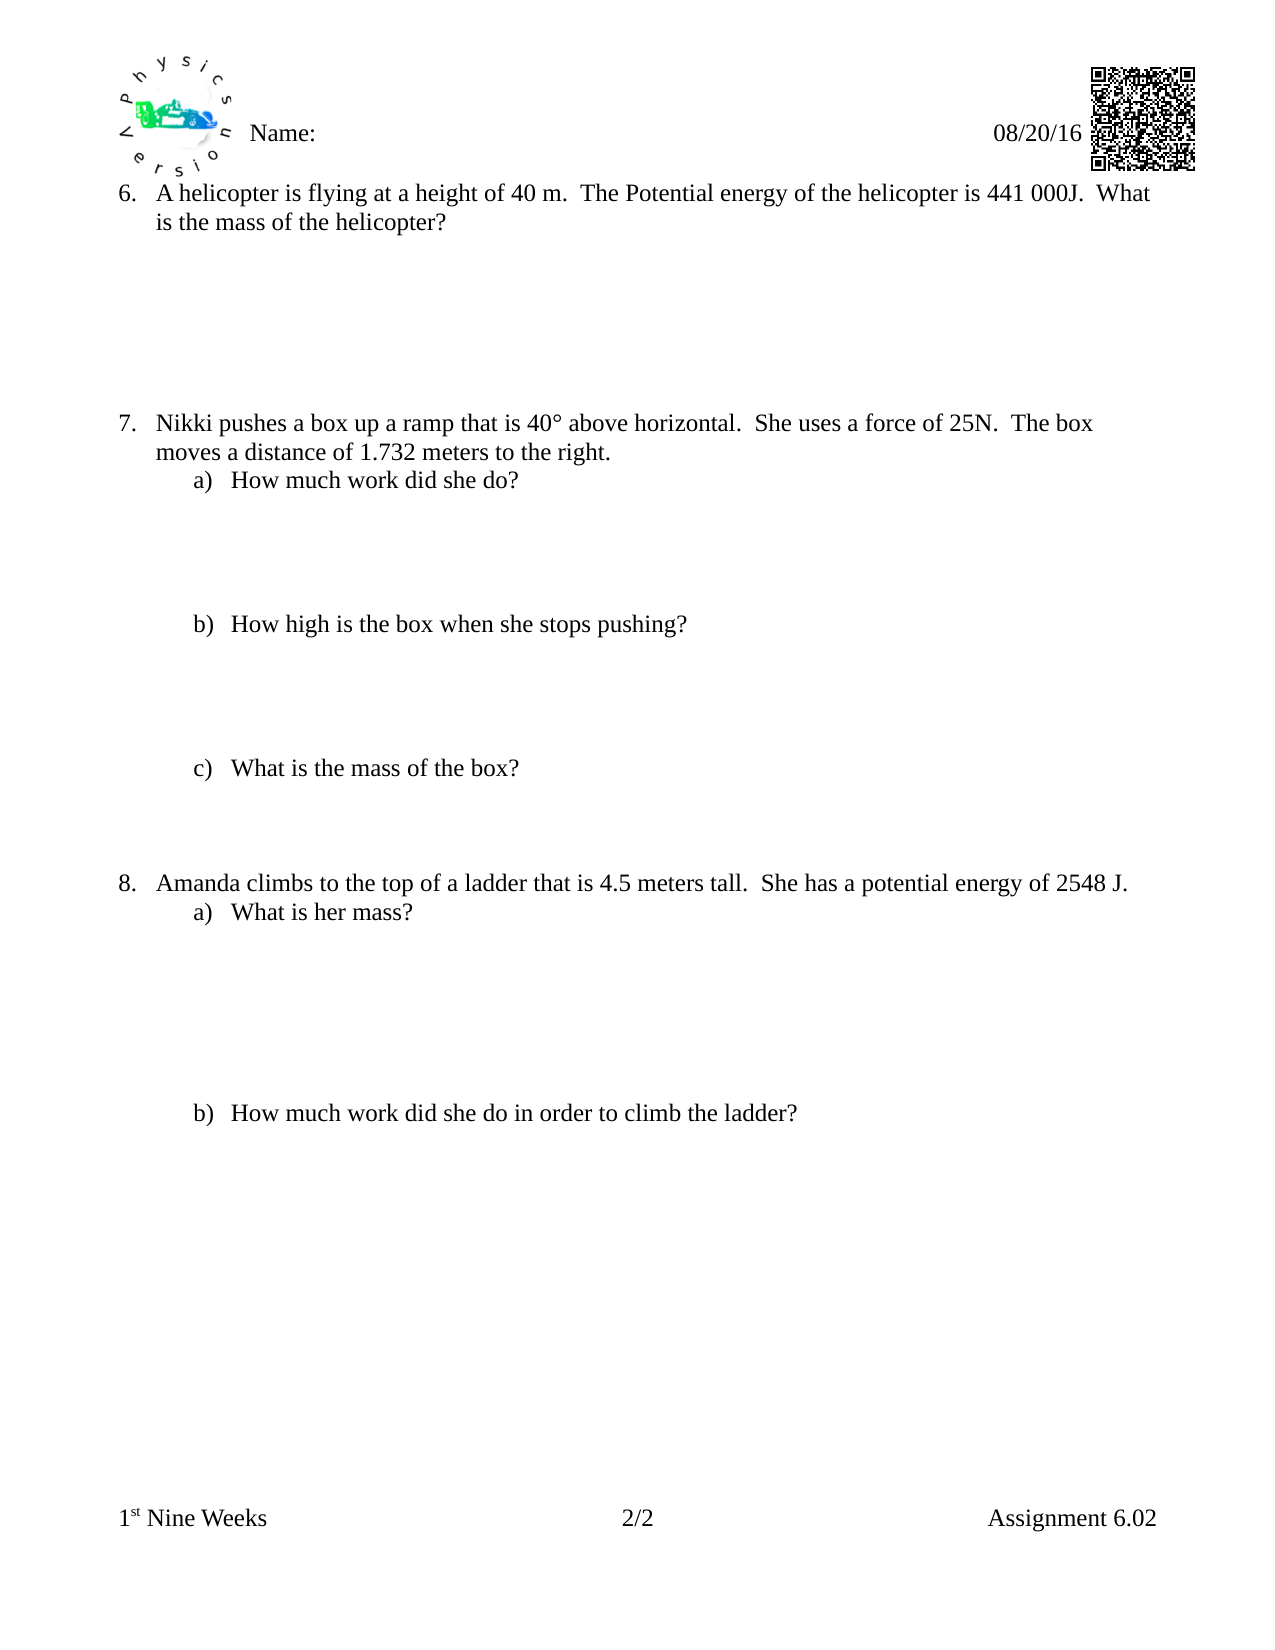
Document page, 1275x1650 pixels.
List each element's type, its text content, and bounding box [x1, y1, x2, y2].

list How much work did she do? [193, 466, 1157, 494]
picture [119, 56, 232, 177]
list What is her mass? [193, 897, 1157, 926]
list What is the mass of the box? [193, 753, 1157, 782]
list Amanda climbs to the top of a ladder that is 4.5 meters tall. She has a potential energy of 2548 J. [118, 868, 1157, 897]
list A helicopter is flying at a height of 40 m. The Potential energy of the helicopter is 441 000J. What is the mass of the helicopter? [118, 176, 1157, 236]
list How high is the box when she stops pushing? [193, 609, 1157, 638]
list Nikki pushes a box up a ramp that is 40° above horizontal. She uses a force of 25N. The box moves a distance of 1.732 meters to the right. [118, 408, 1157, 466]
picture [1082, 58, 1203, 179]
list How much work did she do in order to climb the ladder? [193, 1098, 1157, 1127]
